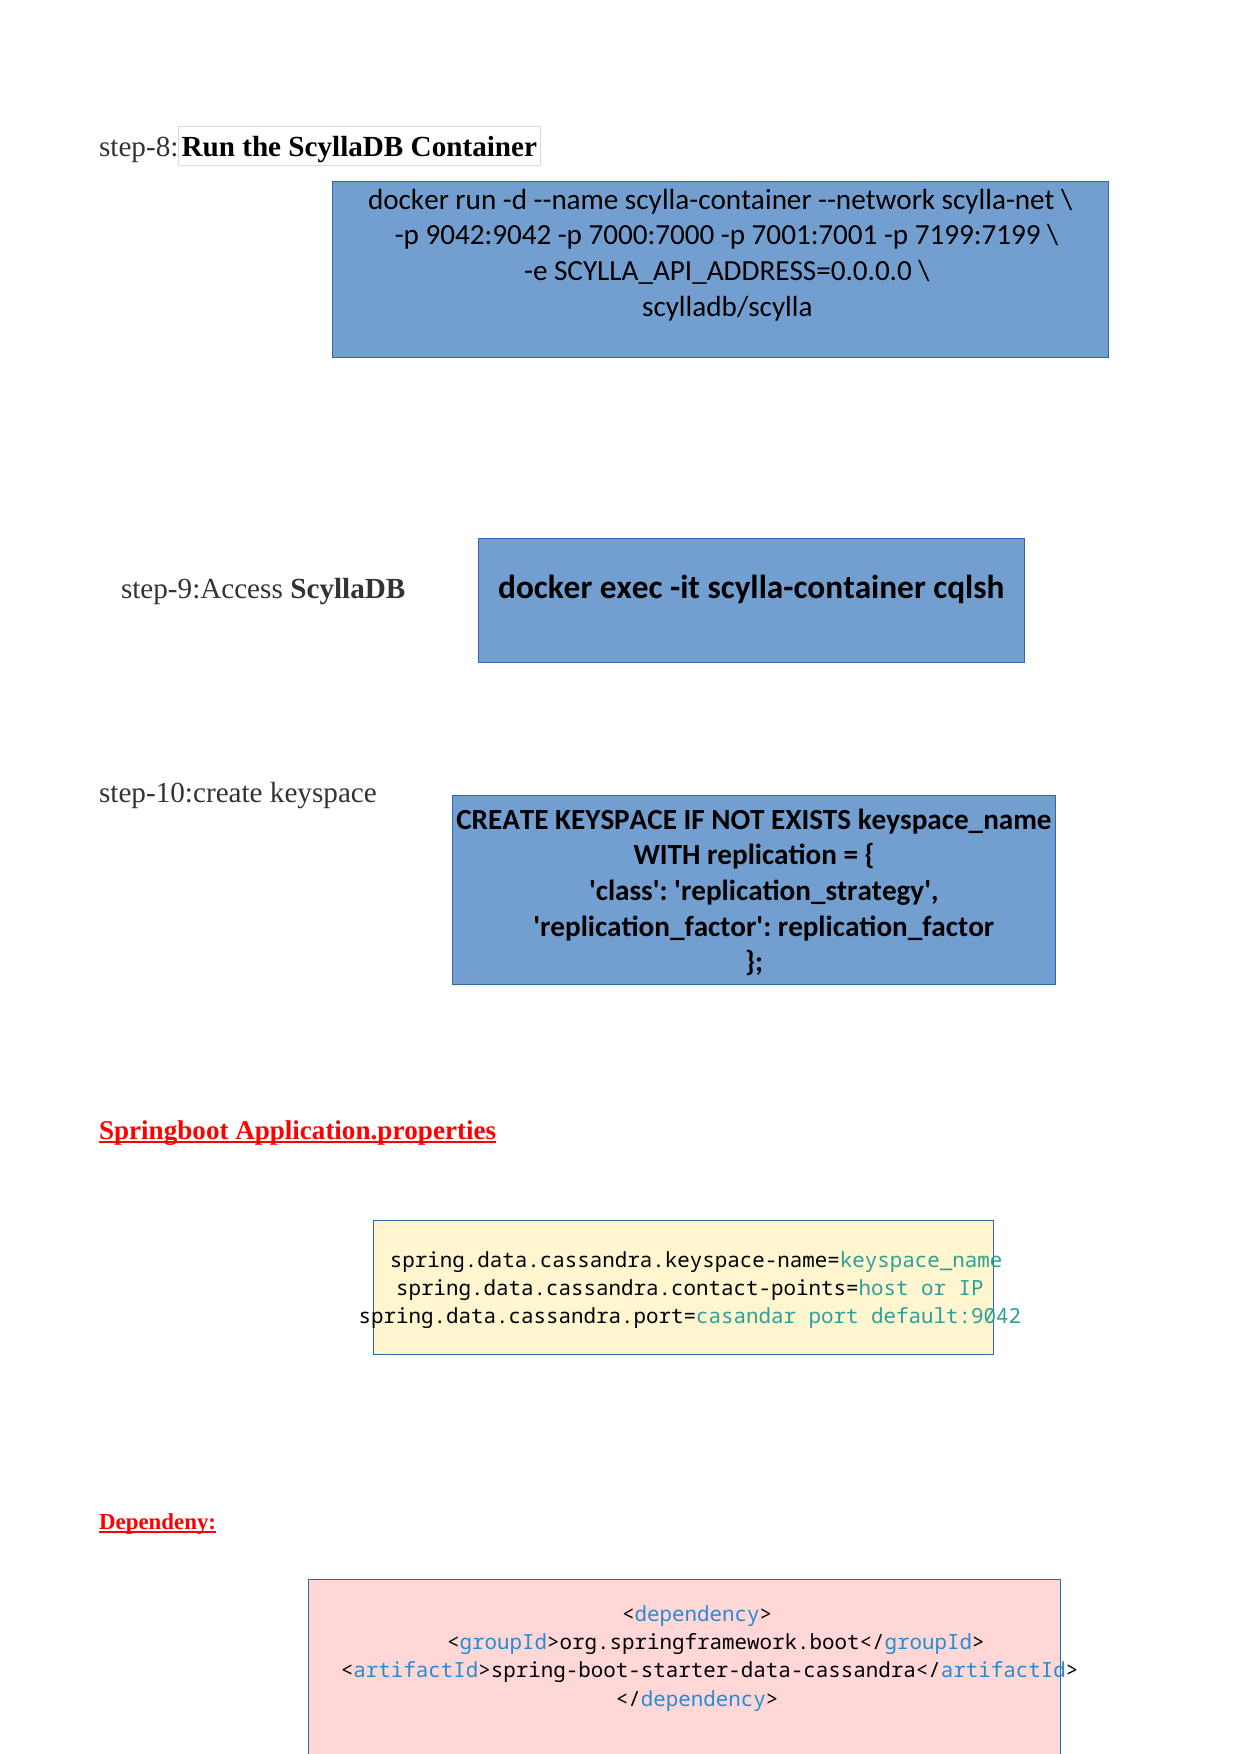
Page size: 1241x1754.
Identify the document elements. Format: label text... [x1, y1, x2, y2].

text Run the ScyllaDB Container [179, 127, 540, 165]
text [1025, 572, 1138, 605]
text Springboot Application.properties [99, 1114, 1138, 1145]
text step-9:Access ScyllaDB [99, 572, 478, 605]
text step-10:create keyspace [99, 775, 1138, 808]
text [541, 126, 1138, 166]
text step-8: [99, 126, 178, 166]
text Dependeny: [99, 1508, 1138, 1535]
